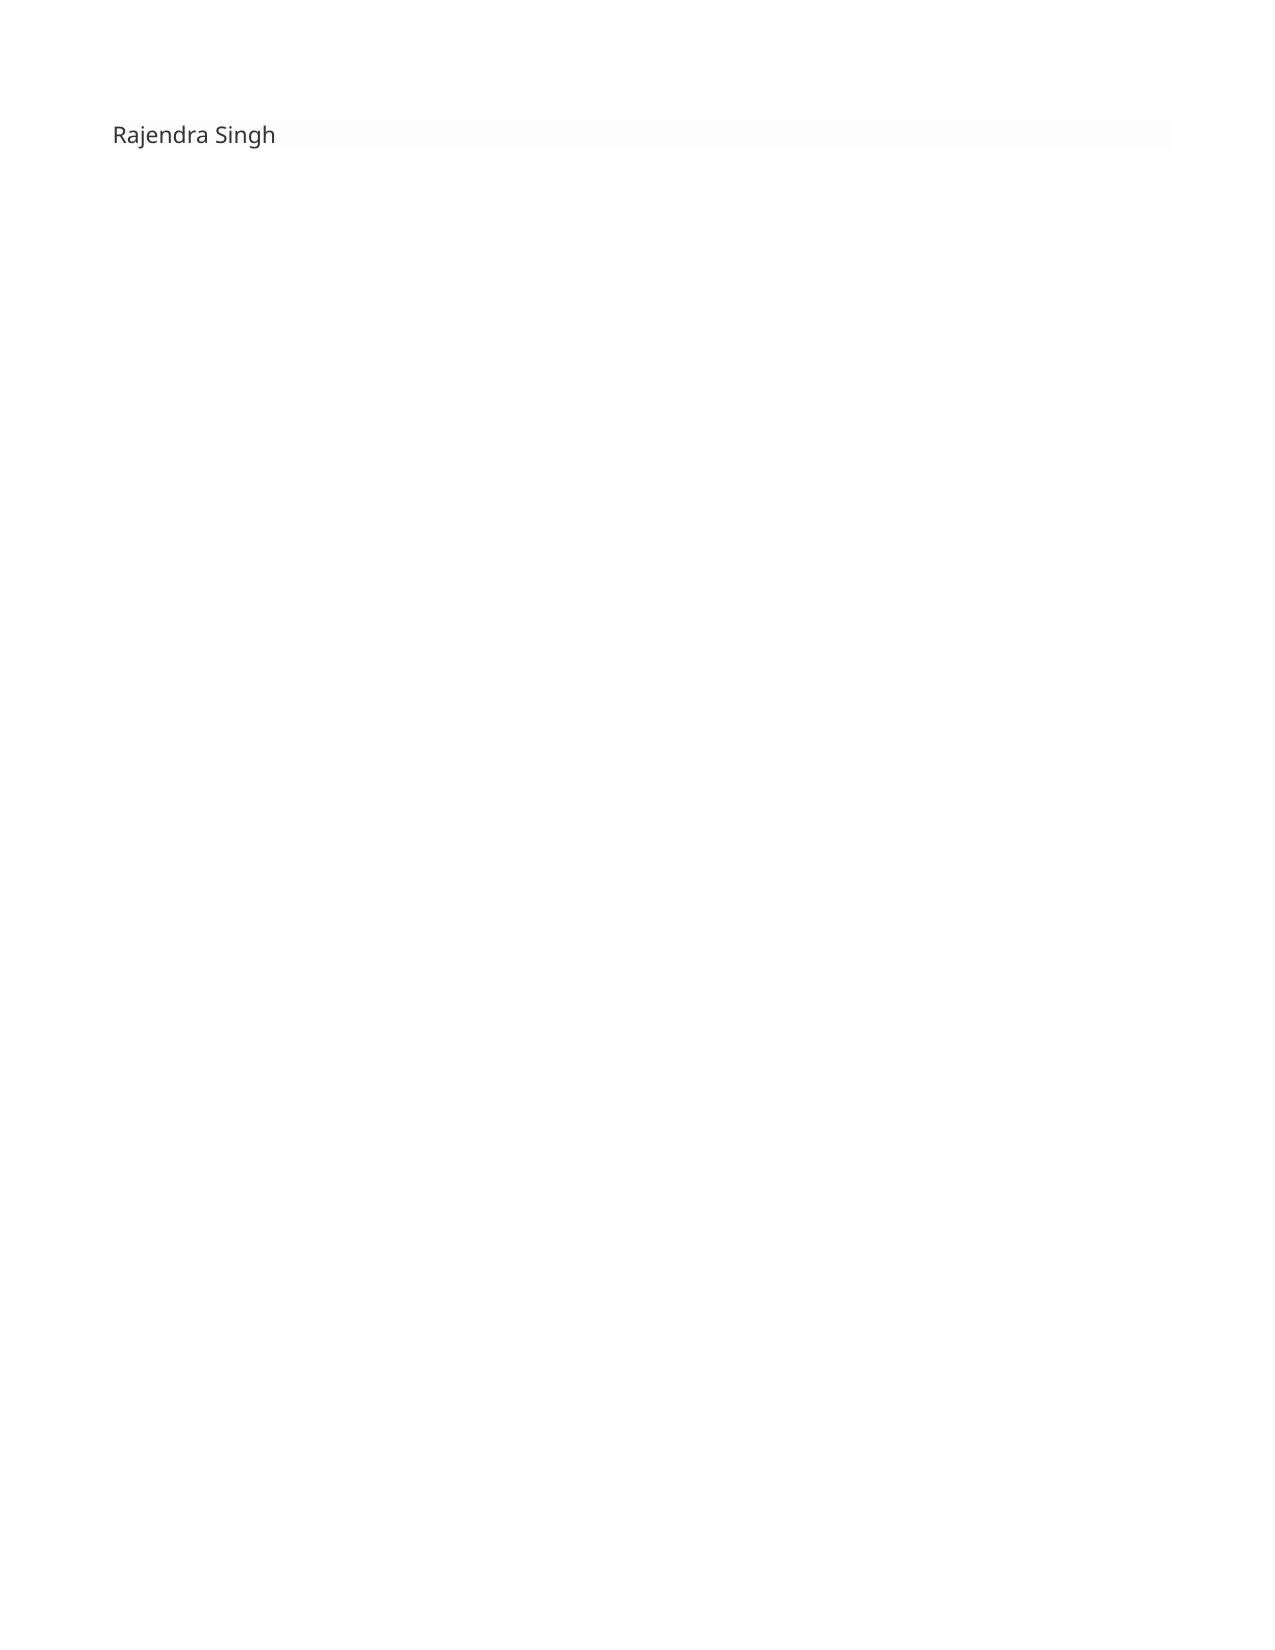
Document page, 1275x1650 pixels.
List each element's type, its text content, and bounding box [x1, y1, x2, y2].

text Rajendra Singh [112, 119, 1172, 150]
